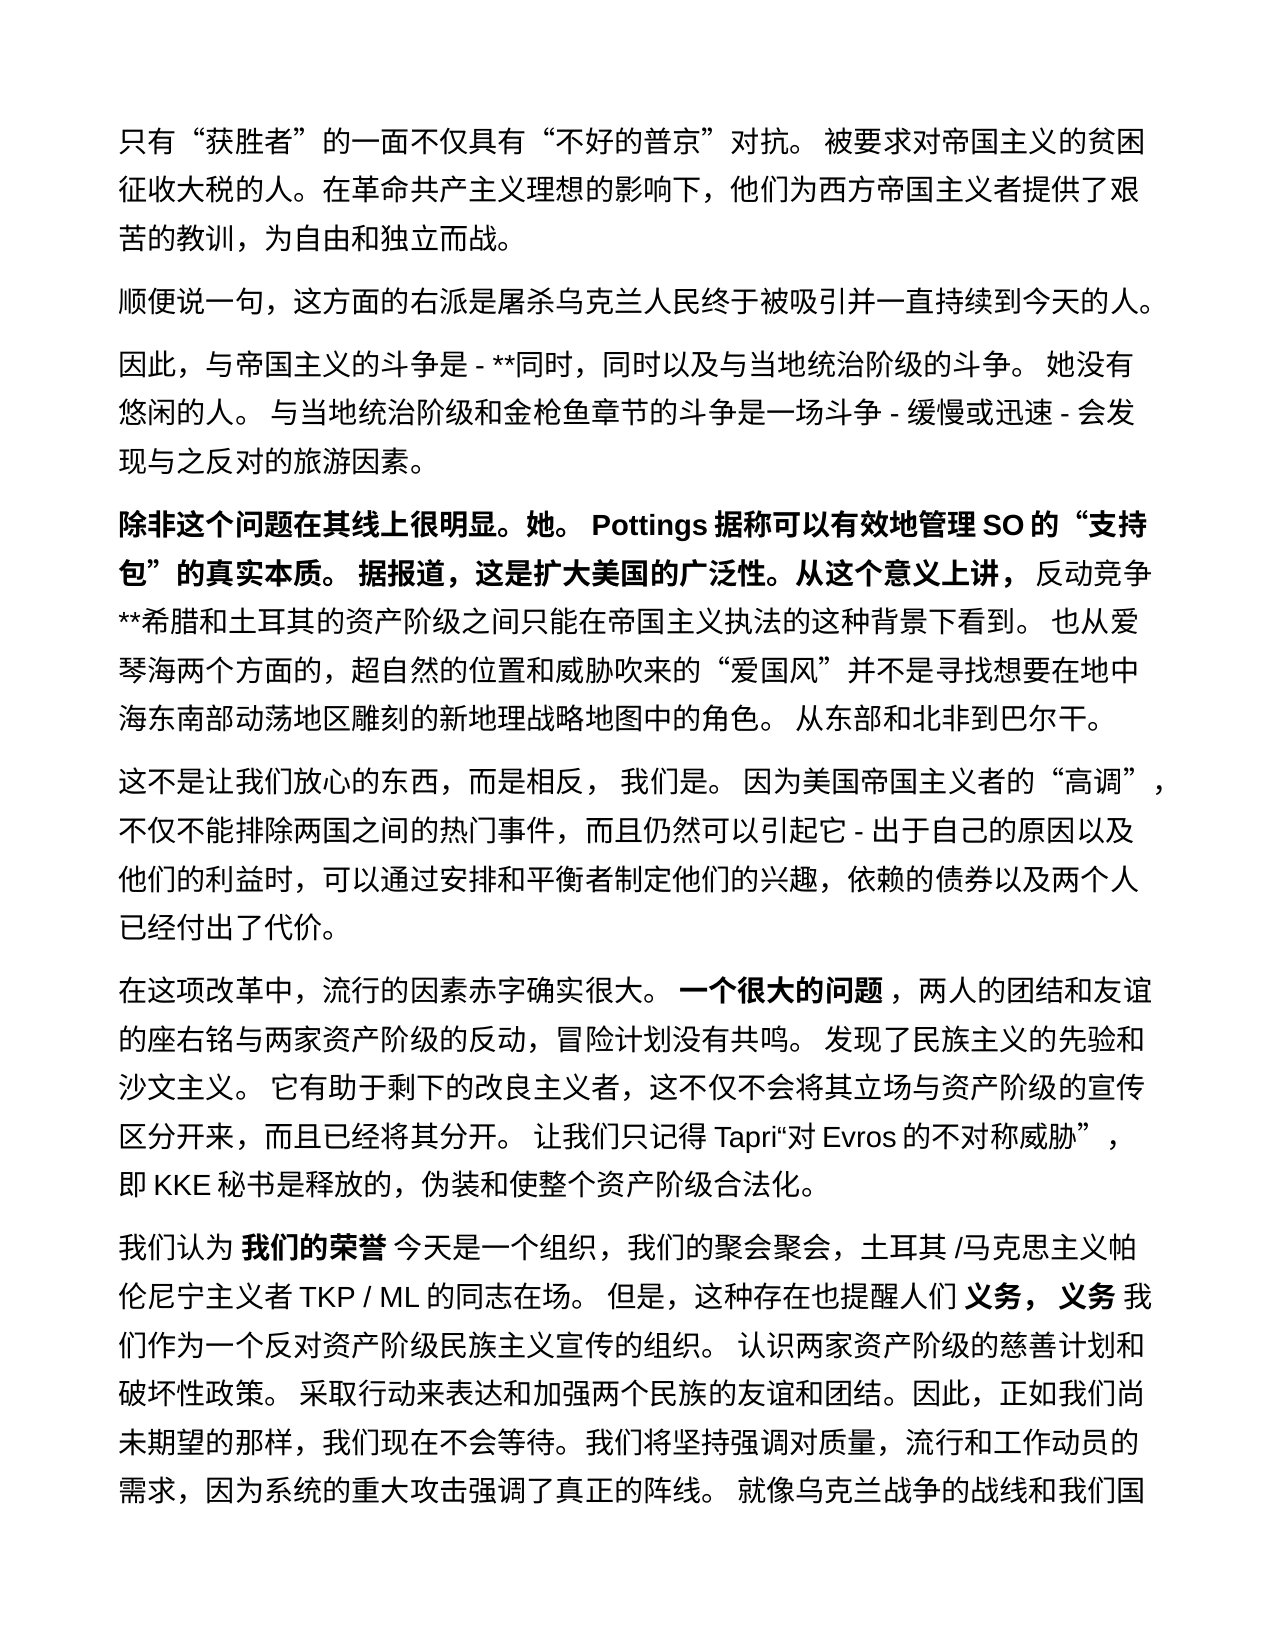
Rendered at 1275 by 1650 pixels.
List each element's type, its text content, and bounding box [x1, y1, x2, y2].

text 除非这个问题在其线上很明显。她。 Pottings据称可以有效地管理SO的“支持包”的真实本质。 据报道，这是扩大美国的广泛性。从这个意义上讲， 反动竞争**希腊和土耳其的资产阶级之间只能在帝国主义执法的这种背景下看到。 也从爱琴海两个方面的，超自然的位置和威胁吹来的“爱国风”并不是寻找想要在地中海东南部动荡地区雕刻的新地理战略地图中的角色。 从东部和北非到巴尔干。 [118, 502, 1157, 738]
text 因此，与帝国主义的斗争是 - **同时，同时以及与当地统治阶级的斗争。 她没有悠闲的人。 与当地统治阶级和金枪鱼章节的斗争是一场斗争 - 缓慢或迅速 - 会发现与之反对的旅游因素。 [118, 341, 1157, 481]
text 在这项改革中，流行的因素赤字确实很大。 一个很大的问题 ，两人的团结和友谊的座右铭与两家资产阶级的反动，冒险计划没有共鸣。 发现了民族主义的先验和沙文主义。 它有助于剩下的改良主义者，这不仅不会将其立场与资产阶级的宣传区分开来，而且已经将其分开。 让我们只记得Tapri“对Evros的不对称威胁”，即KKE秘书是释放的，伪装和使整个资产阶级合法化。 [118, 968, 1157, 1204]
text 我们认为 我们的荣誉 今天是一个组织，我们的聚会聚会，土耳其 /马克思主义帕伦尼宁主义者TKP / ML的同志在场。 但是，这种存在也提醒人们 义务， 义务 我们作为一个反对资产阶级民族主义宣传的组织。 认识两家资产阶级的慈善计划和破坏性政策。 采取行动来表达和加强两个民族的友谊和团结。因此，正如我们尚未期望的那样，我们现在不会等待。我们将坚持强调对质量，流行和工作动员的需求，因为系统的重大攻击强调了真正的阵线。 就像乌克兰战争的战线和我们国 [118, 1225, 1157, 1510]
text 只有“获胜者”的一面不仅具有“不好的普京”对抗。 被要求对帝国主义的贫困征收大税的人。在革命共产主义理想的影响下，他们为西方帝国主义者提供了艰苦的教训，为自由和独立而战。 [118, 118, 1157, 257]
text 顺便说一句，这方面的右派是屠杀乌克兰人民终于被吸引并一直持续到今天的人。 [118, 278, 1157, 321]
text 这不是让我们放心的东西，而是相反， 我们是。 因为美国帝国主义者的“高调”，不仅不能排除两国之间的热门事件，而且仍然可以引起它 - 出于自己的原因以及他们的利益时，可以通过安排和平衡者制定他们的兴趣，依赖的债券以及两个人已经付出了代价。 [118, 759, 1157, 947]
